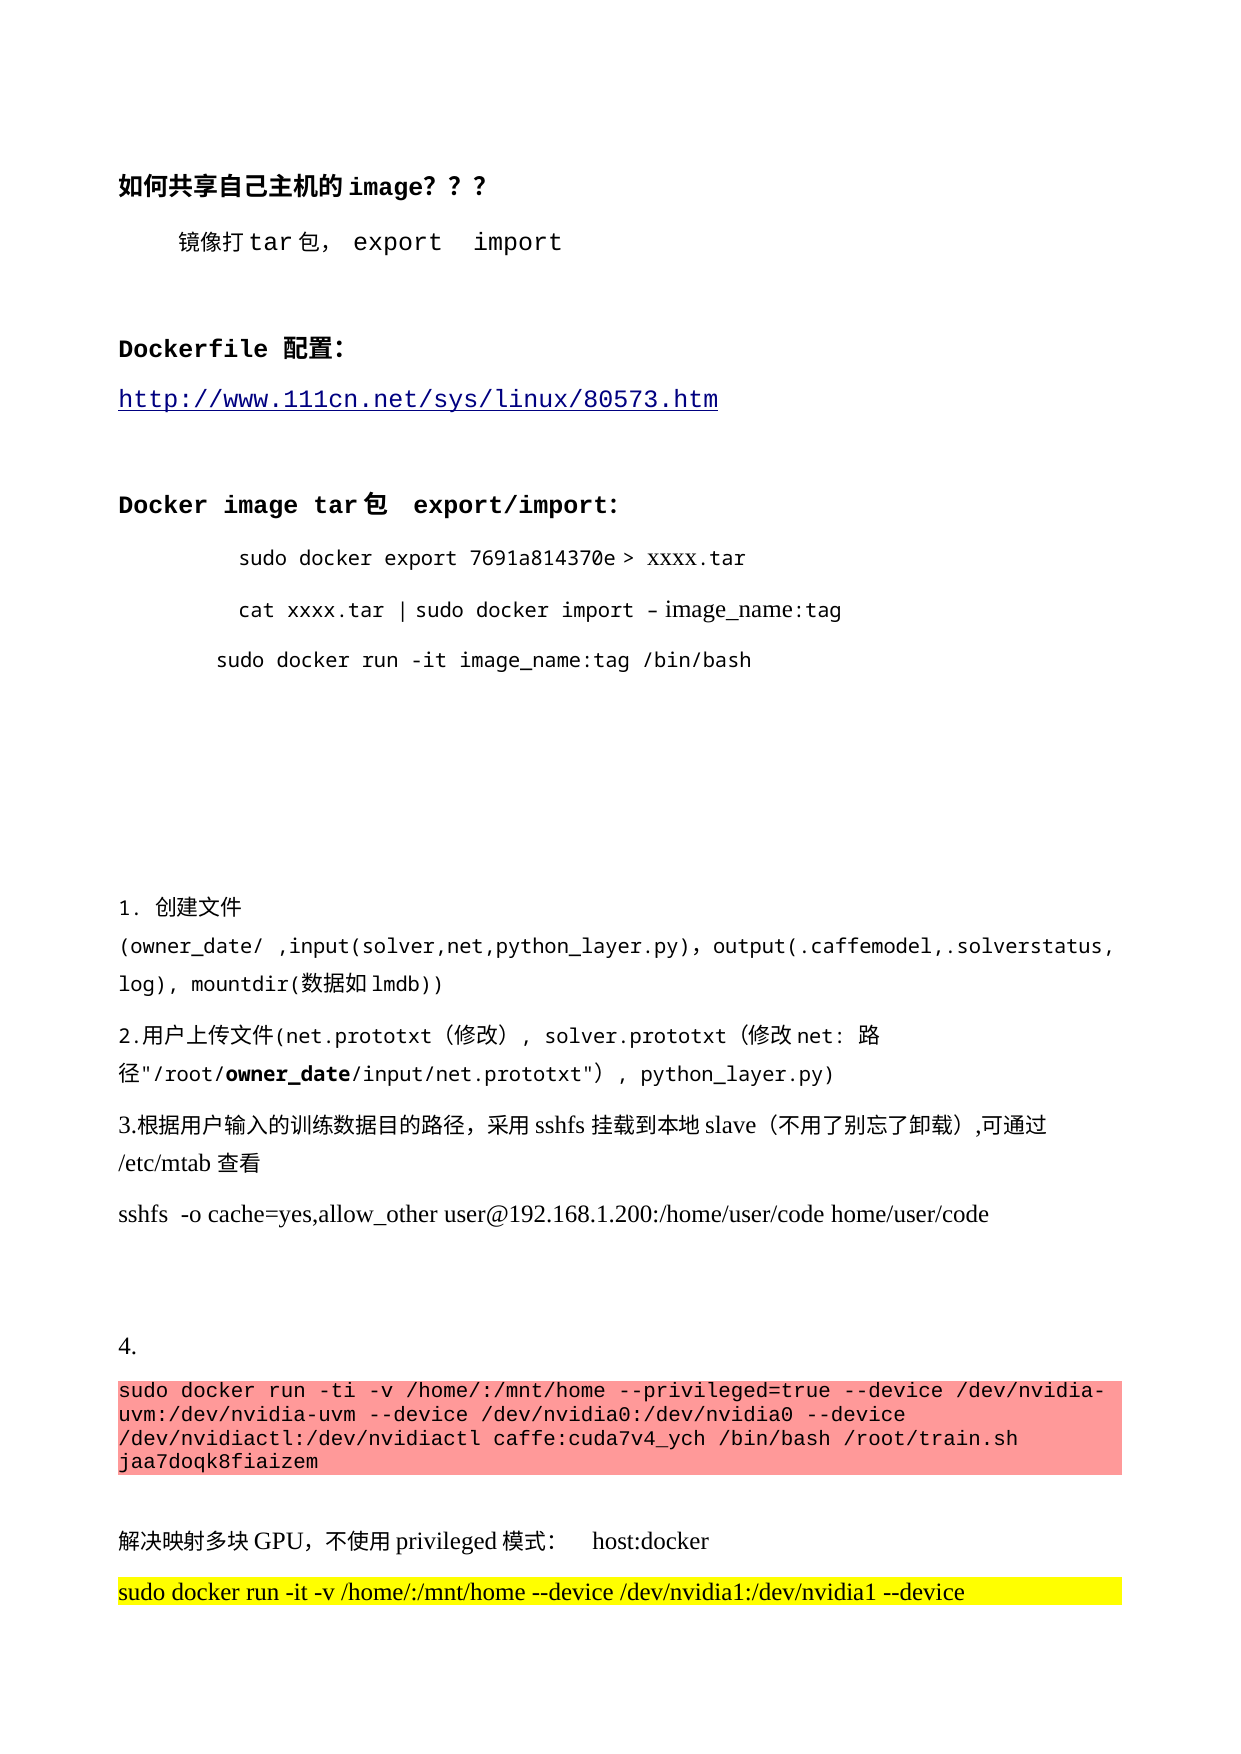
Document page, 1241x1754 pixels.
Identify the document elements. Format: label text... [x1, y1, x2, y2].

text Docker image tar包 export/import： [118, 484, 1122, 521]
text sudo docker export 7691a814370e > xxxx.tar [118, 542, 1122, 573]
text 2.用户上传文件(net.prototxt（修改）, solver.prototxt（修改net: 路径"/root/owner_date/input/net.prototxt"）, python_layer.py) [118, 1018, 1122, 1088]
text sudo docker run -it image_name:tag /bin/bash [118, 646, 1122, 673]
text 镜像打tar包， export import [118, 225, 1122, 258]
text 如何共享自己主机的image？？？ [118, 167, 1122, 203]
text sudo docker run -ti -v /home/:/mnt/home --privileged=true --device /dev/nvidia-uvm:/dev/nvidia-uvm --device /dev/nvidia0:/dev/nvidia0 --device /dev/nvidiactl:/dev/nvidiactl caffe:cuda7v4_ych /bin/bash /root/train.sh jaa7doqk8fiaizem [118, 1381, 1122, 1475]
text cat xxxx.tar | sudo docker import – image_name:tag [118, 594, 1122, 625]
text 3.根据用户输入的训练数据目的路径，采用sshfs 挂载到本地slave（不用了别忘了卸载）,可通过 /etc/mtab 查看 [118, 1108, 1122, 1178]
text sshfs -o cache=yes,allow_other user@192.168.1.200:/home/user/code home/user/code [118, 1199, 1122, 1228]
text 4. [118, 1331, 1122, 1360]
text 1. 创建文件(owner_date/ ,input(solver,net,python_layer.py)，output(.caffemodel,.solverstatus,log), mountdir(数据如lmdb)) [118, 890, 1122, 997]
text sudo docker run -it -v /home/:/mnt/home --device /dev/nvidia1:/dev/nvidia1 --device [118, 1577, 1122, 1605]
text 解决映射多块GPU，不使用privileged模式： host:docker [118, 1524, 1122, 1556]
text http://www.111cn.net/sys/linux/80573.htm [118, 387, 1122, 415]
text Dockerfile 配置： [118, 328, 1122, 365]
